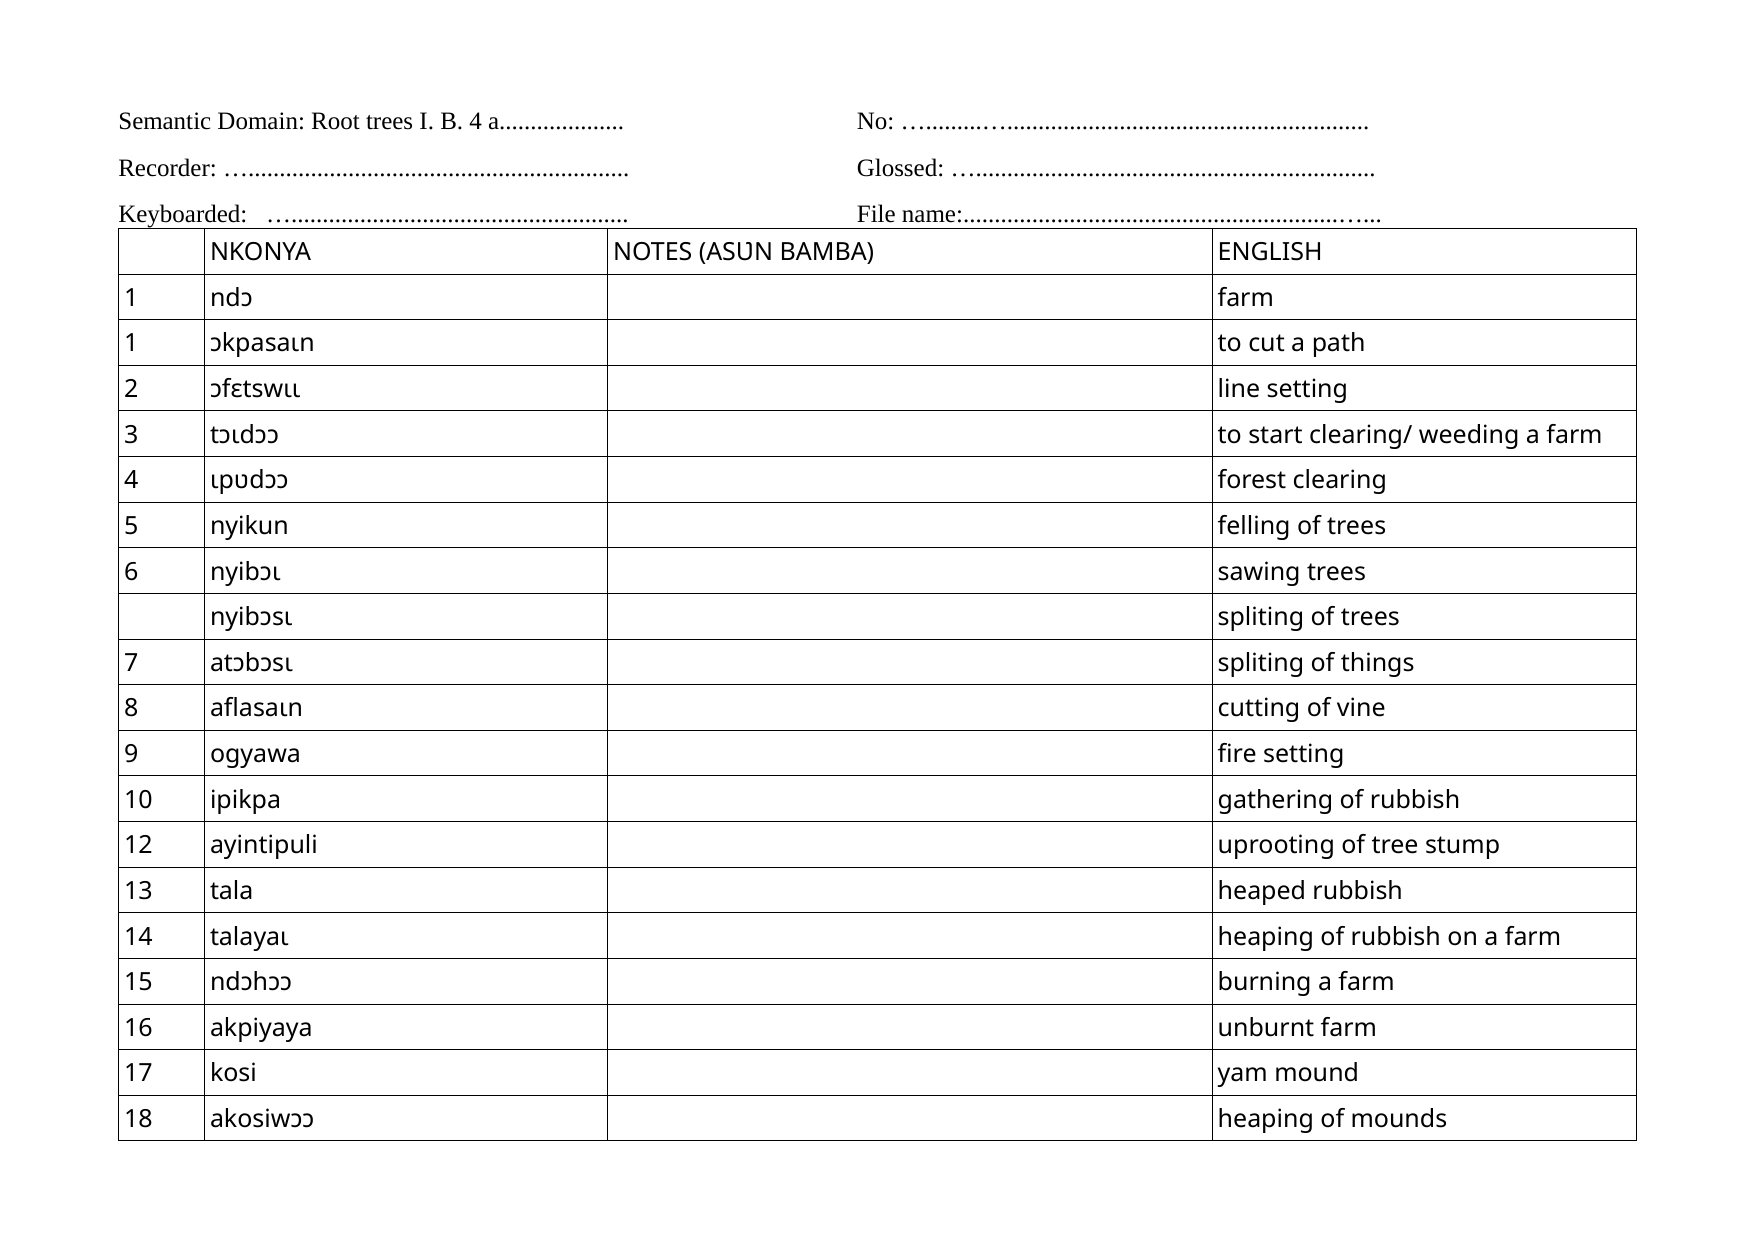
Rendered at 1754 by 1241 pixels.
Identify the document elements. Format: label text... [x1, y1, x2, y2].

table_cell [119, 594, 204, 638]
table_cell talayaɩ [205, 913, 607, 958]
table_cell [608, 959, 1212, 1003]
table_cell [608, 685, 1212, 730]
table_cell ɩpʋdɔɔ [205, 457, 607, 502]
table_cell heaping of mounds [1213, 1096, 1636, 1140]
table_cell [608, 776, 1212, 821]
text Semantic Domain: Root trees I. B. 4 a.................... No: ….........….......................................................... [118, 106, 1636, 135]
table_cell [608, 1096, 1212, 1140]
table_cell to cut a path [1213, 320, 1636, 365]
table_cell [608, 503, 1212, 547]
table_cell nyibɔɩ [205, 548, 607, 593]
table_cell line setting [1213, 366, 1636, 410]
table_cell 18 [119, 1096, 204, 1140]
table_cell 16 [119, 1005, 204, 1049]
table_cell gathering of rubbish [1213, 776, 1636, 821]
table_cell 2 [119, 366, 204, 410]
table_cell farm [1213, 275, 1636, 319]
table_cell 8 [119, 685, 204, 730]
table_cell 14 [119, 913, 204, 958]
table_cell [608, 822, 1212, 867]
table_cell unburnt farm [1213, 1005, 1636, 1049]
table_header [119, 229, 204, 273]
table_cell [608, 868, 1212, 912]
table_cell [608, 594, 1212, 638]
table_cell spliting of trees [1213, 594, 1636, 638]
table_cell [608, 411, 1212, 456]
table_cell [608, 640, 1212, 684]
table_cell sawing trees [1213, 548, 1636, 593]
table_cell ogyawa [205, 731, 607, 775]
table_cell [608, 1050, 1212, 1095]
table_cell forest clearing [1213, 457, 1636, 502]
table_cell 15 [119, 959, 204, 1003]
text Recorder: …............................................................. Glossed: …................................................................ [118, 153, 1636, 181]
table_cell heaping of rubbish on a farm [1213, 913, 1636, 958]
table_header NOTES (ASƲN BAMBA) [608, 229, 1212, 273]
table_cell aflasaɩn [205, 685, 607, 730]
table_cell ndɔ [205, 275, 607, 319]
table_cell ɔkpasaɩn [205, 320, 607, 365]
table_cell [608, 1005, 1212, 1049]
table_cell 3 [119, 411, 204, 456]
table_cell [608, 366, 1212, 410]
table_cell uprooting of tree stump [1213, 822, 1636, 867]
table_cell to start clearing/ weeding a farm [1213, 411, 1636, 456]
table_cell [608, 913, 1212, 958]
table_cell burning a farm [1213, 959, 1636, 1003]
table_header ENGLISH [1213, 229, 1636, 273]
table_cell ɔfɛtswɩɩ [205, 366, 607, 410]
table_cell 9 [119, 731, 204, 775]
table_cell 7 [119, 640, 204, 684]
table_cell ayintipuli [205, 822, 607, 867]
table_cell [608, 731, 1212, 775]
table_cell 13 [119, 868, 204, 912]
table_cell 17 [119, 1050, 204, 1095]
text Keyboarded: …...................................................... File name:............................................................…... [118, 199, 1636, 228]
table_cell nyibɔsɩ [205, 594, 607, 638]
table_cell [608, 320, 1212, 365]
table_cell 12 [119, 822, 204, 867]
table_cell tɔɩdɔɔ [205, 411, 607, 456]
table_cell 1 [119, 320, 204, 365]
table_cell atɔbɔsɩ [205, 640, 607, 684]
table_cell ndɔhɔɔ [205, 959, 607, 1003]
table_cell 5 [119, 503, 204, 547]
table_cell akosiwɔɔ [205, 1096, 607, 1140]
table_cell [608, 548, 1212, 593]
table_cell 1 [119, 275, 204, 319]
table_cell ipikpa [205, 776, 607, 821]
table_cell akpiyaya [205, 1005, 607, 1049]
table_cell [608, 275, 1212, 319]
table_cell spliting of things [1213, 640, 1636, 684]
table_cell fire setting [1213, 731, 1636, 775]
table_cell 6 [119, 548, 204, 593]
table_cell tala [205, 868, 607, 912]
table_cell yam mound [1213, 1050, 1636, 1095]
table_cell cutting of vine [1213, 685, 1636, 730]
table_header NKONYA [205, 229, 607, 273]
table_cell [608, 457, 1212, 502]
table_cell kosi [205, 1050, 607, 1095]
table_cell 10 [119, 776, 204, 821]
table_cell 4 [119, 457, 204, 502]
table_cell heaped rubbish [1213, 868, 1636, 912]
table_cell felling of trees [1213, 503, 1636, 547]
table_cell nyikun [205, 503, 607, 547]
